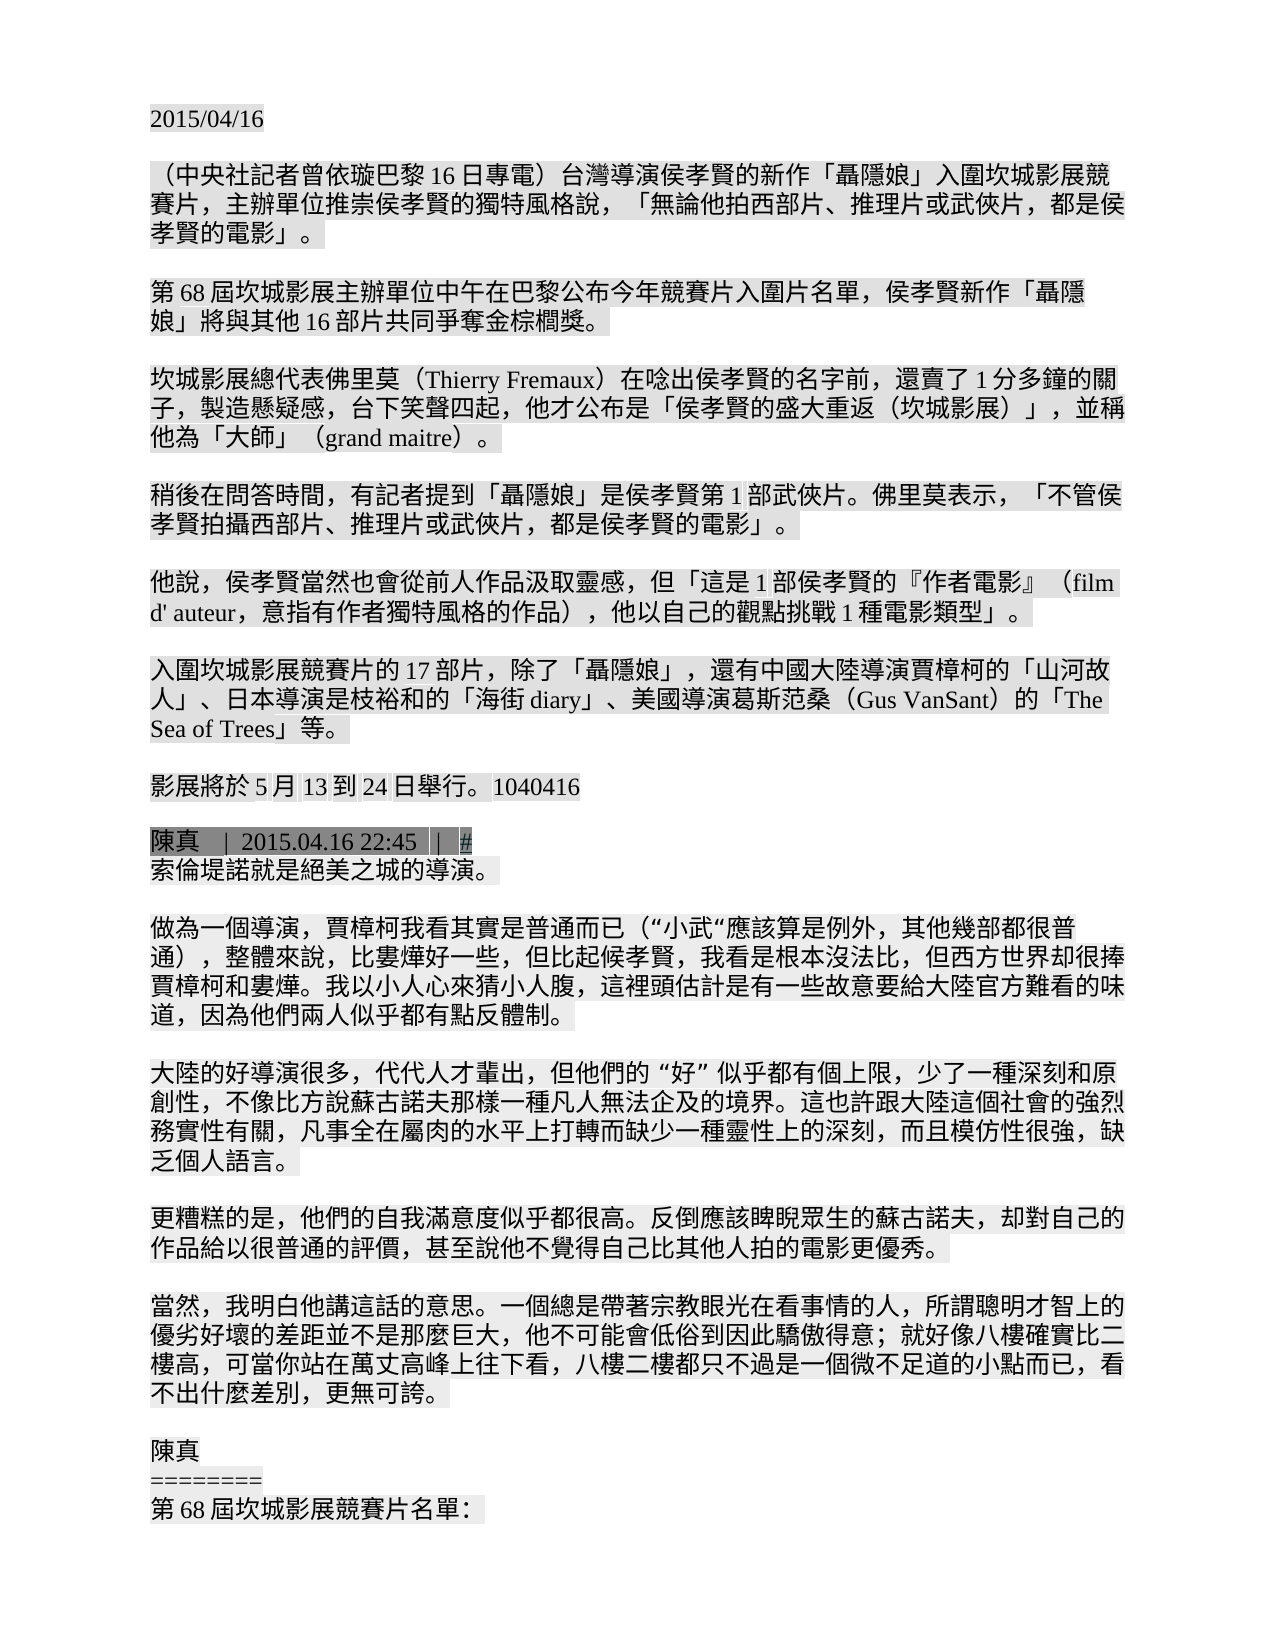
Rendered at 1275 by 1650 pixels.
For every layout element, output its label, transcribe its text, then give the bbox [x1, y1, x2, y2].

text 2015/04/16 （中央社記者曾依璇巴黎16日專電）台灣導演侯孝賢的新作「聶隱娘」入圍坎城影展競賽片，主辦單位推崇侯孝賢的獨特風格說，「無論他拍西部片、推理片或武俠片，都是侯孝賢的電影」。 第68屆坎城影展主辦單位中午在巴黎公布今年競賽片入圍片名單，侯孝賢新作「聶隱娘」將與其他16部片共同爭奪金棕櫚獎。 坎城影展總代表佛里莫（Thierry Fremaux）在唸出侯孝賢的名字前，還賣了1分多鐘的關子，製造懸疑感，台下笑聲四起，他才公布是「侯孝賢的盛大重返（坎城影展）」，並稱他為「大師」（grand maitre）。 稍後在問答時間，有記者提到「聶隱娘」是侯孝賢第1部武俠片。佛里莫表示，「不管侯孝賢拍攝西部片、推理片或武俠片，都是侯孝賢的電影」。 他說，侯孝賢當然也會從前人作品汲取靈感，但「這是1部侯孝賢的『作者電影』（film d' auteur，意指有作者獨特風格的作品），他以自己的觀點挑戰1種電影類型」。 入圍坎城影展競賽片的17部片，除了「聶隱娘」，還有中國大陸導演賈樟柯的「山河故人」、日本導演是枝裕和的「海街diary」、美國導演葛斯范桑（Gus VanSant）的「The Sea of Trees」等。 影展將於5月13到24日舉行。1040416 [150, 75, 1125, 802]
text 索倫堤諾就是絕美之城的導演。 做為一個導演，賈樟柯我看其實是普通而已（“小武“應該算是例外，其他幾部都很普通），整體來說，比婁燁好一些，但比起候孝賢，我看是根本沒法比，但西方世界却很捧賈樟柯和婁燁。我以小人心來猜小人腹，這裡頭估計是有一些故意要給大陸官方難看的味道，因為他們兩人似乎都有點反體制。 大陸的好導演很多，代代人才輩出，但他們的 “好” 似乎都有個上限，少了一種深刻和原創性，不像比方說蘇古諾夫那樣一種凡人無法企及的境界。這也許跟大陸這個社會的強烈務實性有關，凡事全在屬肉的水平上打轉而缺少一種靈性上的深刻，而且模仿性很強，缺乏個人語言。 更糟糕的是，他們的自我滿意度似乎都很高。反倒應該睥睨眾生的蘇古諾夫，却對自己的作品給以很普通的評價，甚至說他不覺得自己比其他人拍的電影更優秀。 當然，我明白他講這話的意思。一個總是帶著宗教眼光在看事情的人，所謂聰明才智上的優劣好壞的差距並不是那麼巨大，他不可能會低俗到因此驕傲得意；就好像八樓確實比二樓高，可當你站在萬丈高峰上往下看，八樓二樓都只不過是一個微不足道的小點而已，看不出什麼差別，更無可誇。 陳真 ======== 第68屆坎城影展競賽片名單： [150, 856, 1125, 1553]
text 陳真 | 2015.04.16 22:45 | # [150, 827, 1125, 856]
